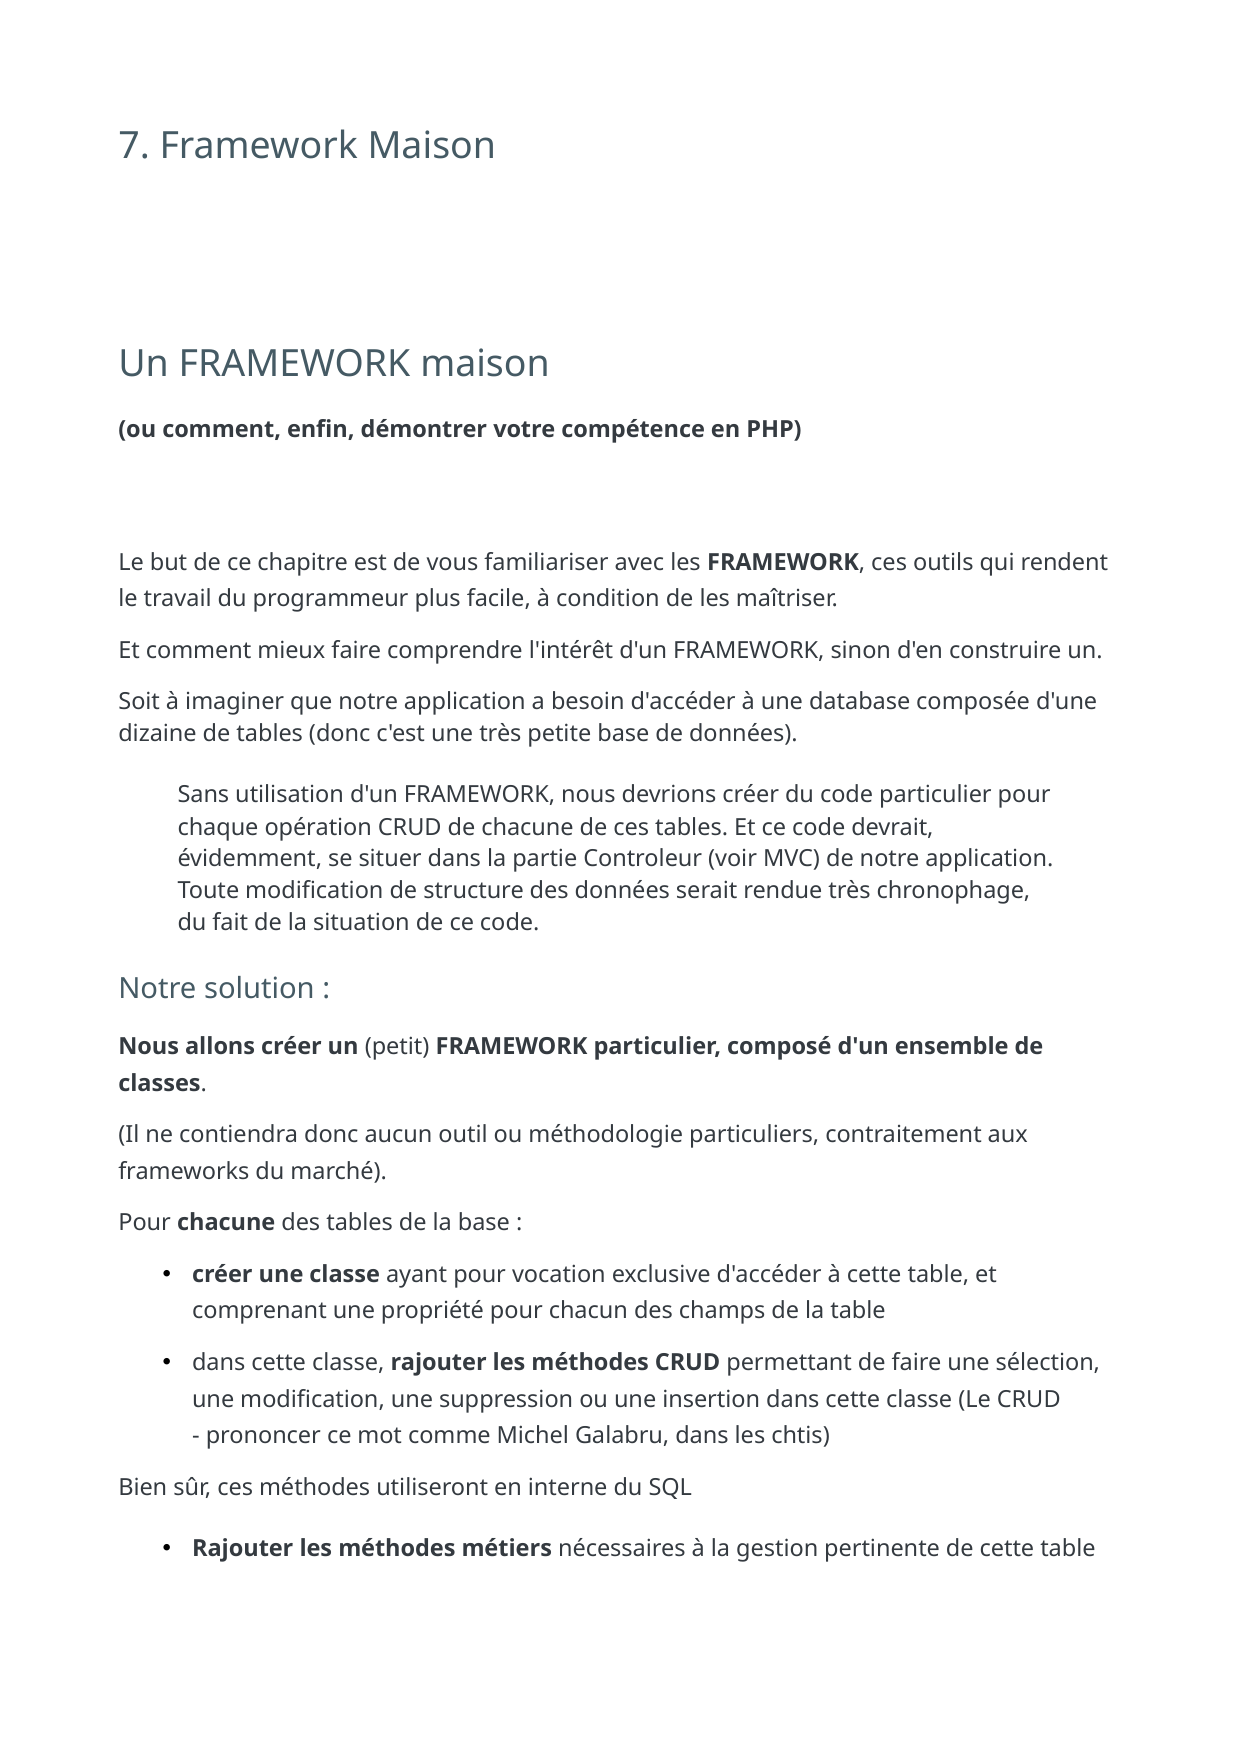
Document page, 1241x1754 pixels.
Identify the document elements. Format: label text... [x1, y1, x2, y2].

list dans cette classe, rajouter les méthodes CRUD permettant de faire une sélection, une modification, une suppression ou une insertion dans cette classe (Le CRUD - prononcer ce mot comme Michel Galabru, dans les chtis) [162, 1345, 1122, 1451]
text Soit à imaginer que notre application a besoin d'accéder à une database composée d'une dizaine de tables (donc c'est une très petite base de données). [118, 684, 1122, 748]
subtitle 7. Framework Maison [118, 118, 1122, 169]
text Bien sûr, ces méthodes utiliseront en interne du SQL [118, 1470, 1122, 1502]
text Sans utilisation d'un FRAMEWORK, nous devrions créer du code particulier pour chaque opération CRUD de chacune de ces tables. Et ce code devrait, évidemment, se situer dans la partie Controleur (voir MVC) de notre application. Toute modification de structure des données serait rendue très chronophage, du fait de la situation de ce code. [177, 778, 1063, 938]
text Le but de ce chapitre est de vous familiariser avec les FRAMEWORK, ces outils qui rendent le travail du programmeur plus facile, à condition de les maîtriser. [118, 545, 1122, 614]
text (ou comment, enfin, démontrer votre compétence en PHP) [118, 413, 1122, 444]
text Et comment mieux faire comprendre l'intérêt d'un FRAMEWORK, sinon d'en construire un. [118, 633, 1122, 665]
text Nous allons créer un (petit) FRAMEWORK particulier, composé d'un ensemble de classes. [118, 1029, 1122, 1098]
list Rajouter les méthodes métiers nécessaires à la gestion pertinente de cette table [162, 1531, 1122, 1563]
subtitle Notre solution : [118, 967, 1122, 1007]
text (Il ne contiendra donc aucun outil ou méthodologie particuliers, contraitement aux frameworks du marché). [118, 1117, 1122, 1186]
text Pour chacune des tables de la base : [118, 1206, 1122, 1238]
subtitle Un FRAMEWORK maison [118, 337, 1122, 388]
list créer une classe ayant pour vocation exclusive d'accéder à cette table, et comprenant une propriété pour chacun des champs de la table [162, 1257, 1122, 1326]
